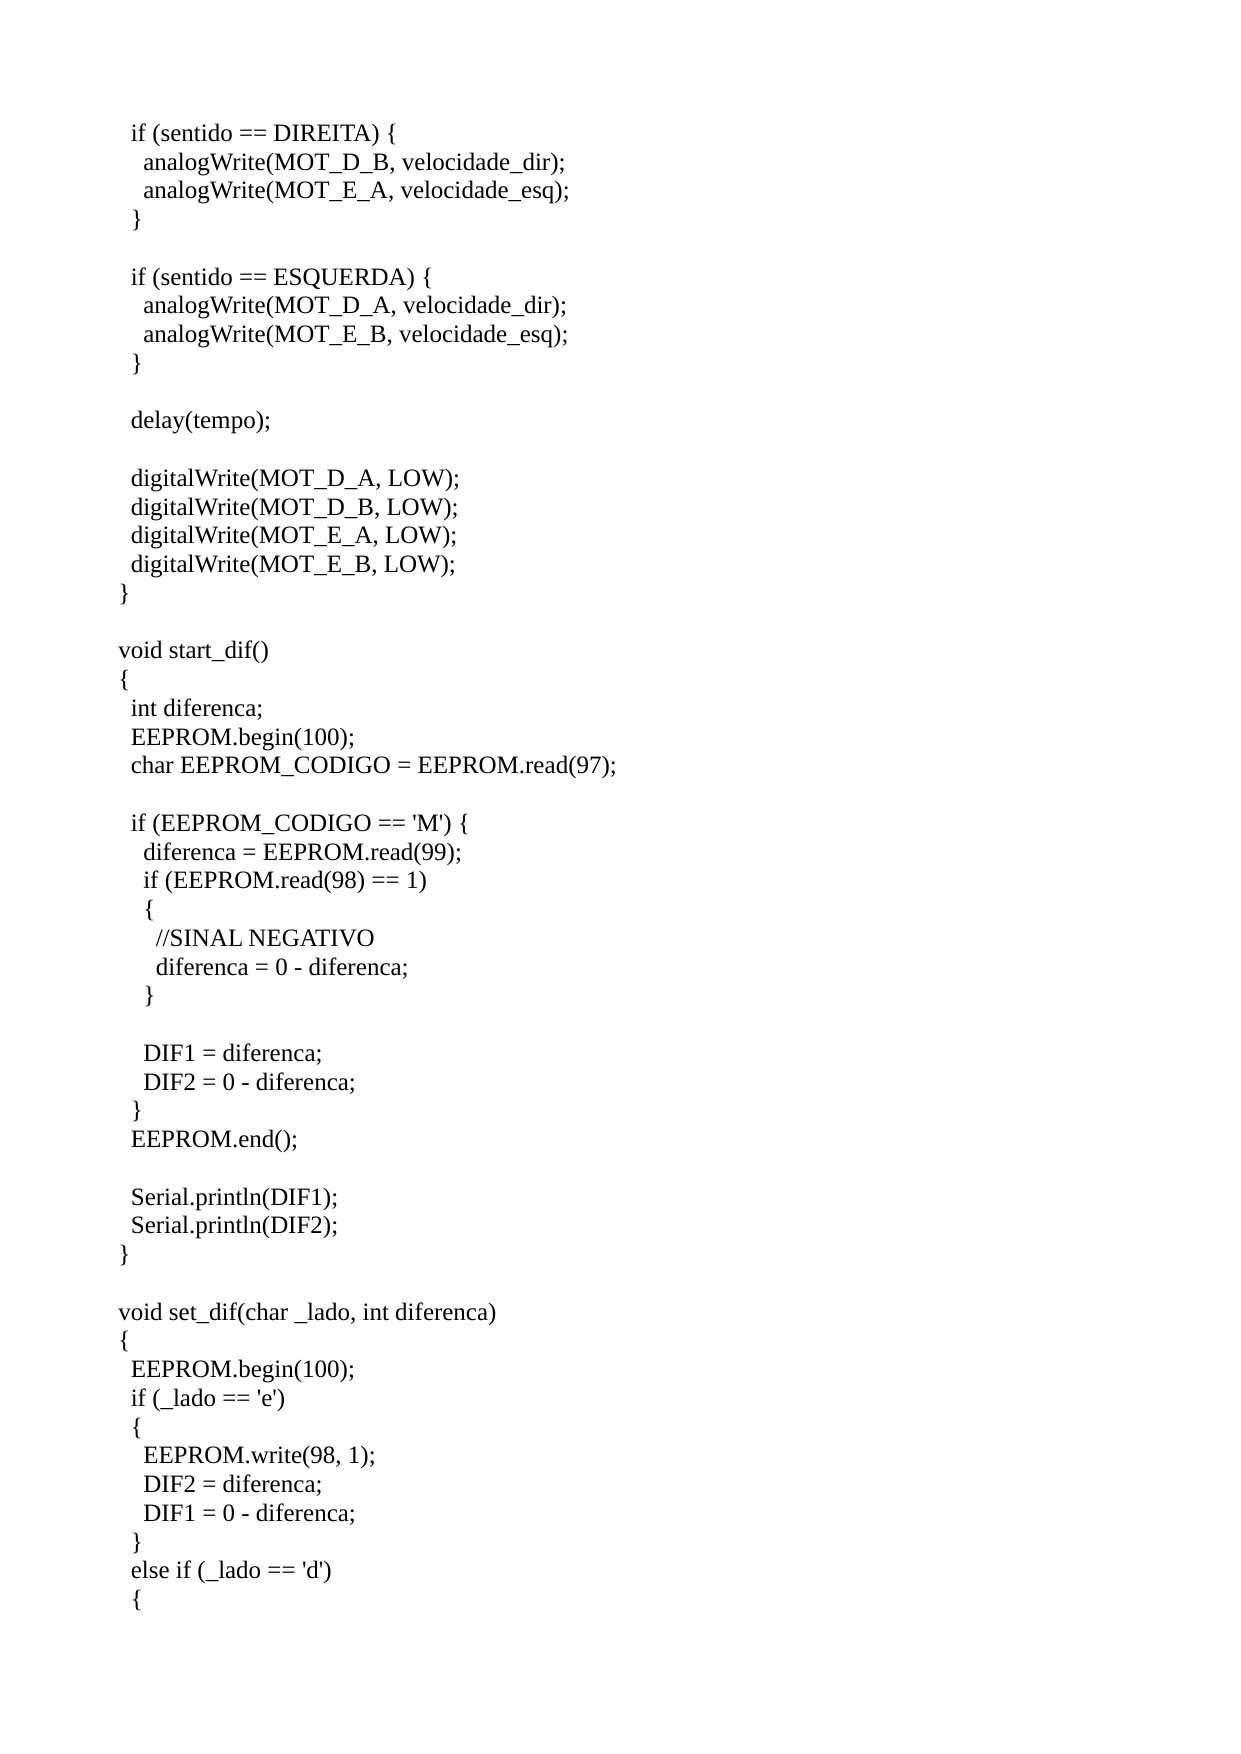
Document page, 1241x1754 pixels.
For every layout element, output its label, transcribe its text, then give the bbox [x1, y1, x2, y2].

text EEPROM.begin(100); [118, 722, 1122, 751]
text else if (_lado == 'd') [118, 1556, 1122, 1584]
text if (EEPROM.read(98) == 1) [118, 866, 1122, 894]
text DIF2 = diferenca; [118, 1469, 1122, 1498]
text delay(tempo); [118, 406, 1122, 434]
text char EEPROM_CODIGO = EEPROM.read(97); [118, 751, 1122, 779]
text analogWrite(MOT_D_A, velocidade_dir); [118, 291, 1122, 319]
text digitalWrite(MOT_E_B, LOW); [118, 549, 1122, 578]
text digitalWrite(MOT_D_A, LOW); [118, 463, 1122, 492]
text DIF1 = diferenca; [118, 1038, 1122, 1067]
text void start_dif() [118, 636, 1122, 664]
text EEPROM.write(98, 1); [118, 1441, 1122, 1469]
text } [118, 1096, 1122, 1124]
text digitalWrite(MOT_E_A, LOW); [118, 521, 1122, 549]
text } [118, 578, 1122, 607]
text EEPROM.end(); [118, 1124, 1122, 1153]
text if (sentido == ESQUERDA) { [118, 262, 1122, 291]
text { [118, 1326, 1122, 1354]
text DIF1 = 0 - diferenca; [118, 1498, 1122, 1527]
text diferenca = EEPROM.read(99); [118, 837, 1122, 866]
text analogWrite(MOT_E_A, velocidade_esq); [118, 176, 1122, 204]
text { [118, 1412, 1122, 1441]
text } [118, 348, 1122, 377]
text } [118, 981, 1122, 1009]
text { [118, 1584, 1122, 1613]
text analogWrite(MOT_E_B, velocidade_esq); [118, 319, 1122, 348]
text diferenca = 0 - diferenca; [118, 952, 1122, 981]
text } [118, 1239, 1122, 1268]
text DIF2 = 0 - diferenca; [118, 1067, 1122, 1096]
text if (EEPROM_CODIGO == 'M') { [118, 808, 1122, 837]
text } [118, 204, 1122, 233]
text //SINAL NEGATIVO [118, 923, 1122, 952]
text Serial.println(DIF1); [118, 1182, 1122, 1211]
text if (sentido == DIREITA) { [118, 118, 1122, 147]
text digitalWrite(MOT_D_B, LOW); [118, 492, 1122, 521]
text void set_dif(char _lado, int diferenca) [118, 1297, 1122, 1326]
text analogWrite(MOT_D_B, velocidade_dir); [118, 147, 1122, 176]
text { [118, 664, 1122, 693]
text if (_lado == 'e') [118, 1383, 1122, 1412]
text int diferenca; [118, 693, 1122, 722]
text Serial.println(DIF2); [118, 1211, 1122, 1239]
text EEPROM.begin(100); [118, 1354, 1122, 1383]
text { [118, 894, 1122, 923]
text } [118, 1527, 1122, 1556]
